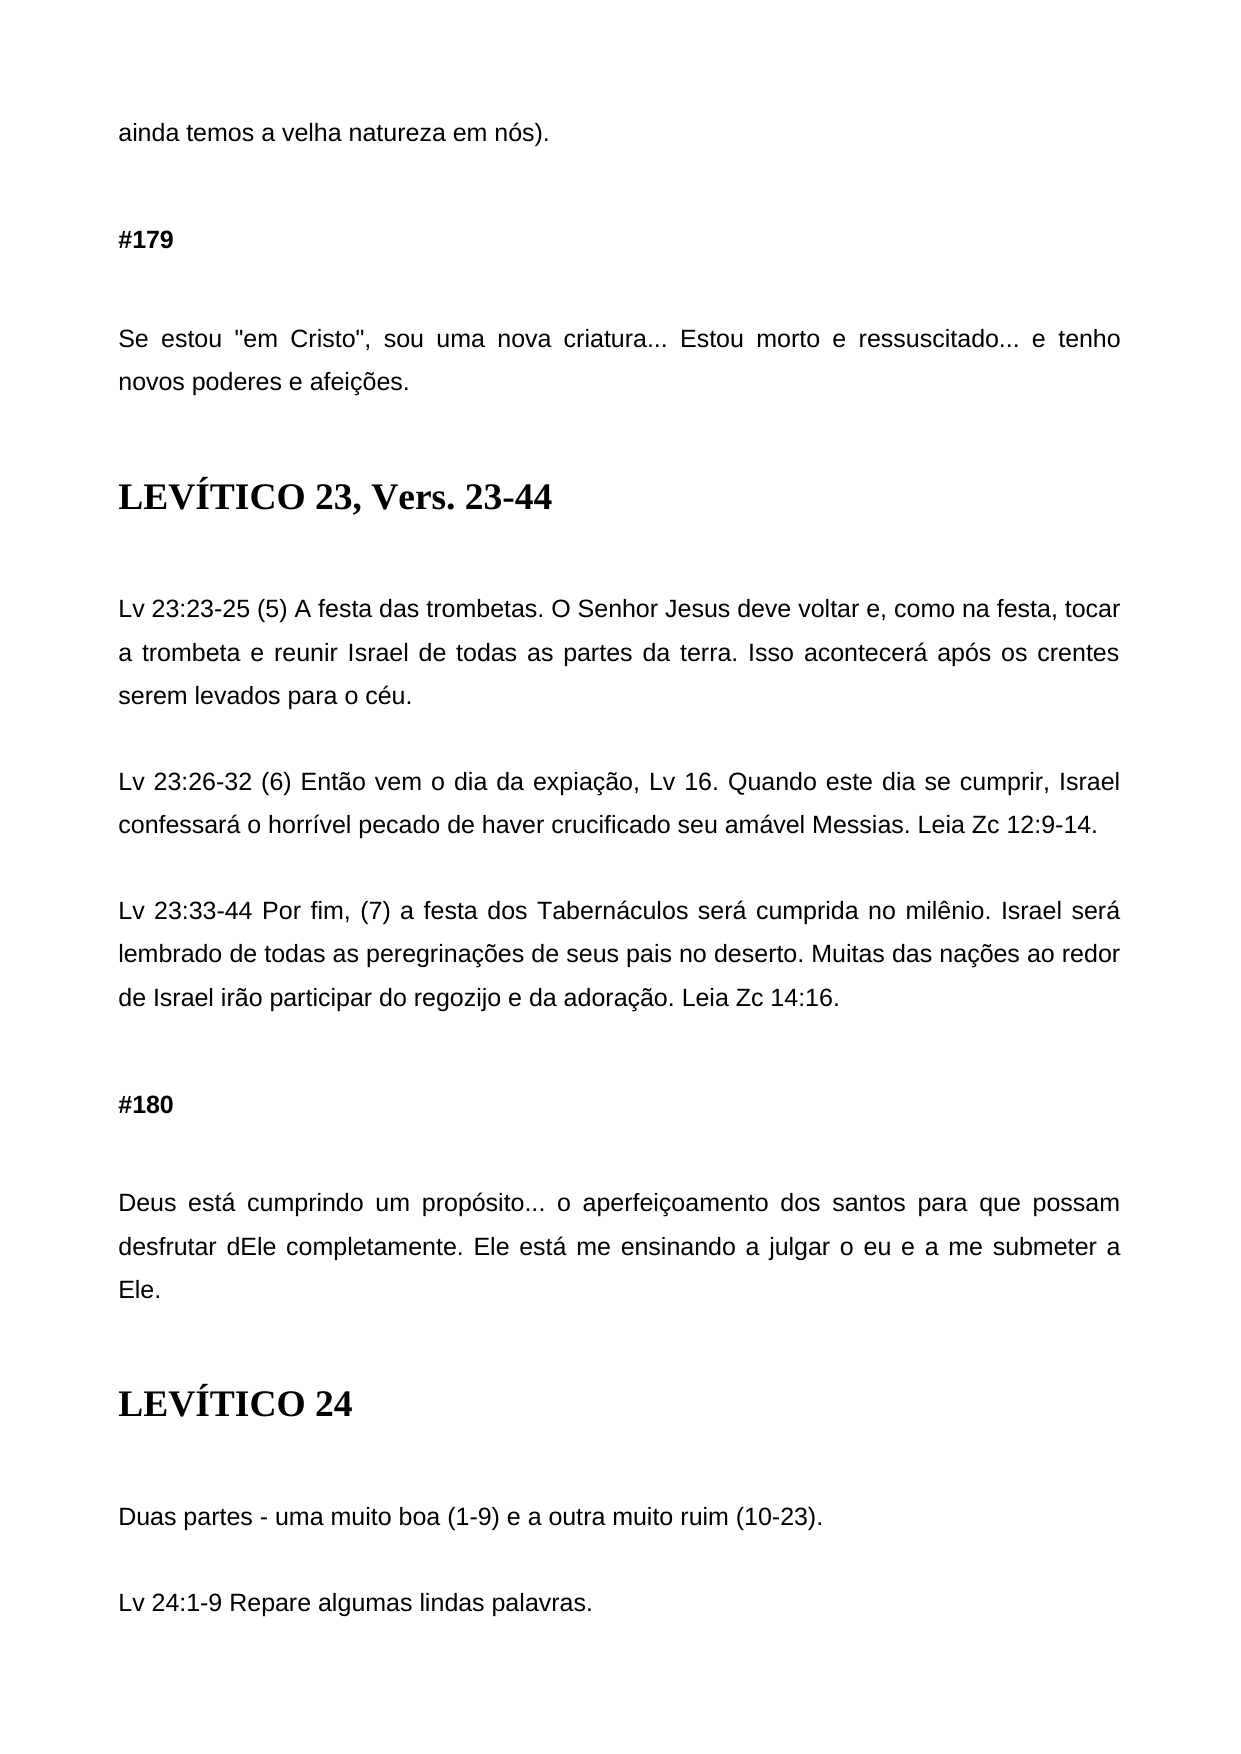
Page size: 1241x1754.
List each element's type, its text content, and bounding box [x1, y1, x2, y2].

text Lv 24:1-9 Repare algumas lindas palavras. [118, 1588, 1122, 1617]
text Lv 23:23-25 (5) A festa das trombetas. O Senhor Jesus deve voltar e, como na festa, tocar a trombeta e reunir Israel de todas as partes da terra. Isso acontecerá após os crentes serem levados para o céu. [118, 594, 1122, 709]
subtitle LEVÍTICO 24 [118, 1382, 1122, 1425]
text Lv 23:26-32 (6) Então vem o dia da expiação, Lv 16. Quando este dia se cumprir, Israel confessará o horrível pecado de haver crucificado seu amável Messias. Leia Zc 12:9-14. [118, 767, 1122, 839]
subtitle LEVÍTICO 23, Vers. 23-44 [118, 474, 1122, 517]
subtitle #179 [118, 225, 1122, 254]
text Lv 23:33-44 Por fim, (7) a festa dos Tabernáculos será cumprida no milênio. Israel será lembrado de todas as peregrinações de seus pais no deserto. Muitas das nações ao redor de Israel irão participar do regozijo e da adoração. Leia Zc 14:16. [118, 896, 1122, 1011]
text ainda temos a velha natureza em nós). [118, 118, 1122, 147]
text Duas partes - uma muito boa (1-9) e a outra muito ruim (10-23). [118, 1502, 1122, 1531]
text Se estou "em Cristo", sou uma nova criatura... Estou morto e ressuscitado... e tenho novos poderes e afeições. [118, 324, 1122, 396]
subtitle #180 [118, 1090, 1122, 1118]
text Deus está cumprindo um propósito... o aperfeiçoamento dos santos para que possam desfrutar dEle completamente. Ele está me ensinando a julgar o eu e a me submeter a Ele. [118, 1188, 1122, 1303]
